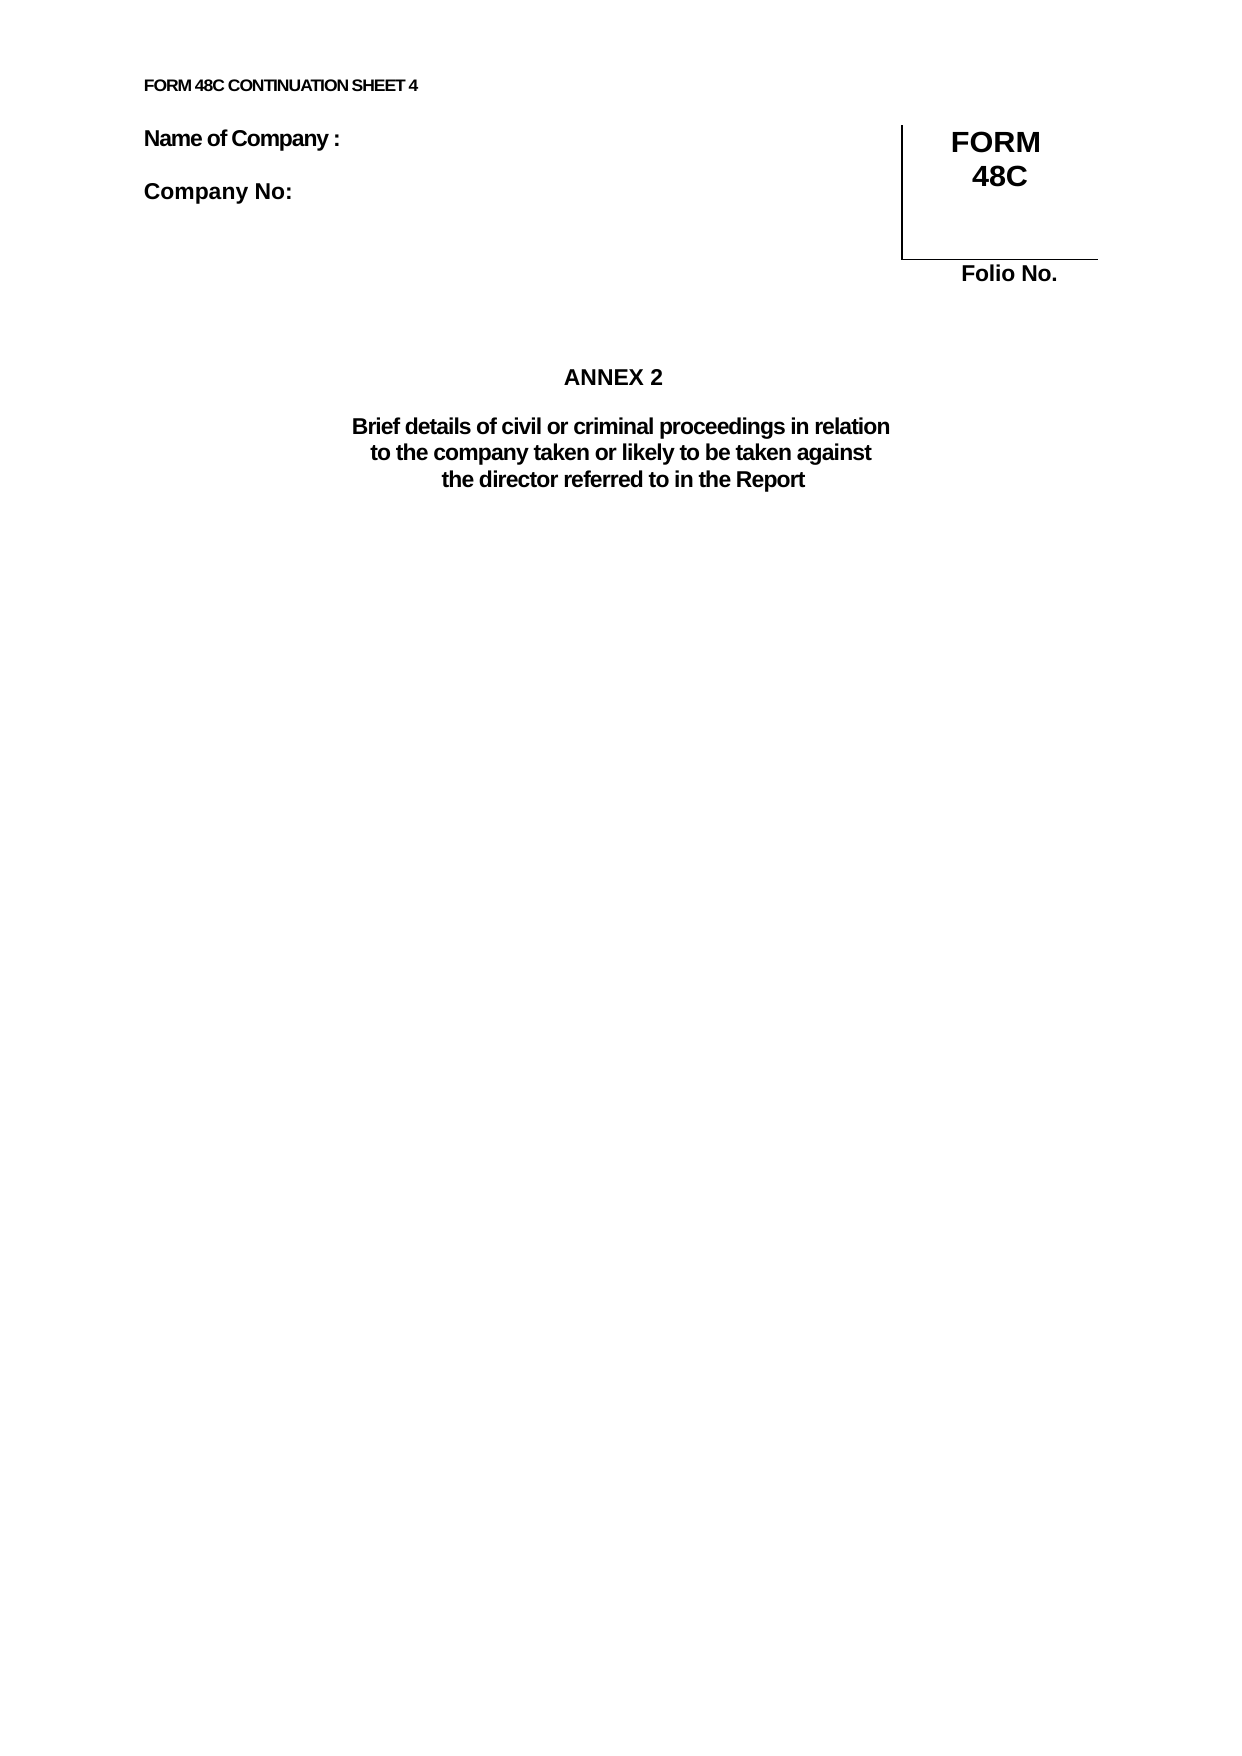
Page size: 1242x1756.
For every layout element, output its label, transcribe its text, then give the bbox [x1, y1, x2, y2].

table_header Name of Company : Company No: [144, 125, 901, 258]
text FORM 48C CONTINUATION SHEET 4 [144, 76, 1104, 95]
table_cell Folio No. [902, 260, 1097, 281]
table_header FORM 48C [903, 125, 1097, 258]
table_cell [144, 259, 902, 281]
text ANNEX 2 [564, 364, 1104, 390]
text Brief details of civil or criminal proceedings in relation to the company taken or likely to be taken against the director referred to in the Report [144, 413, 1104, 492]
